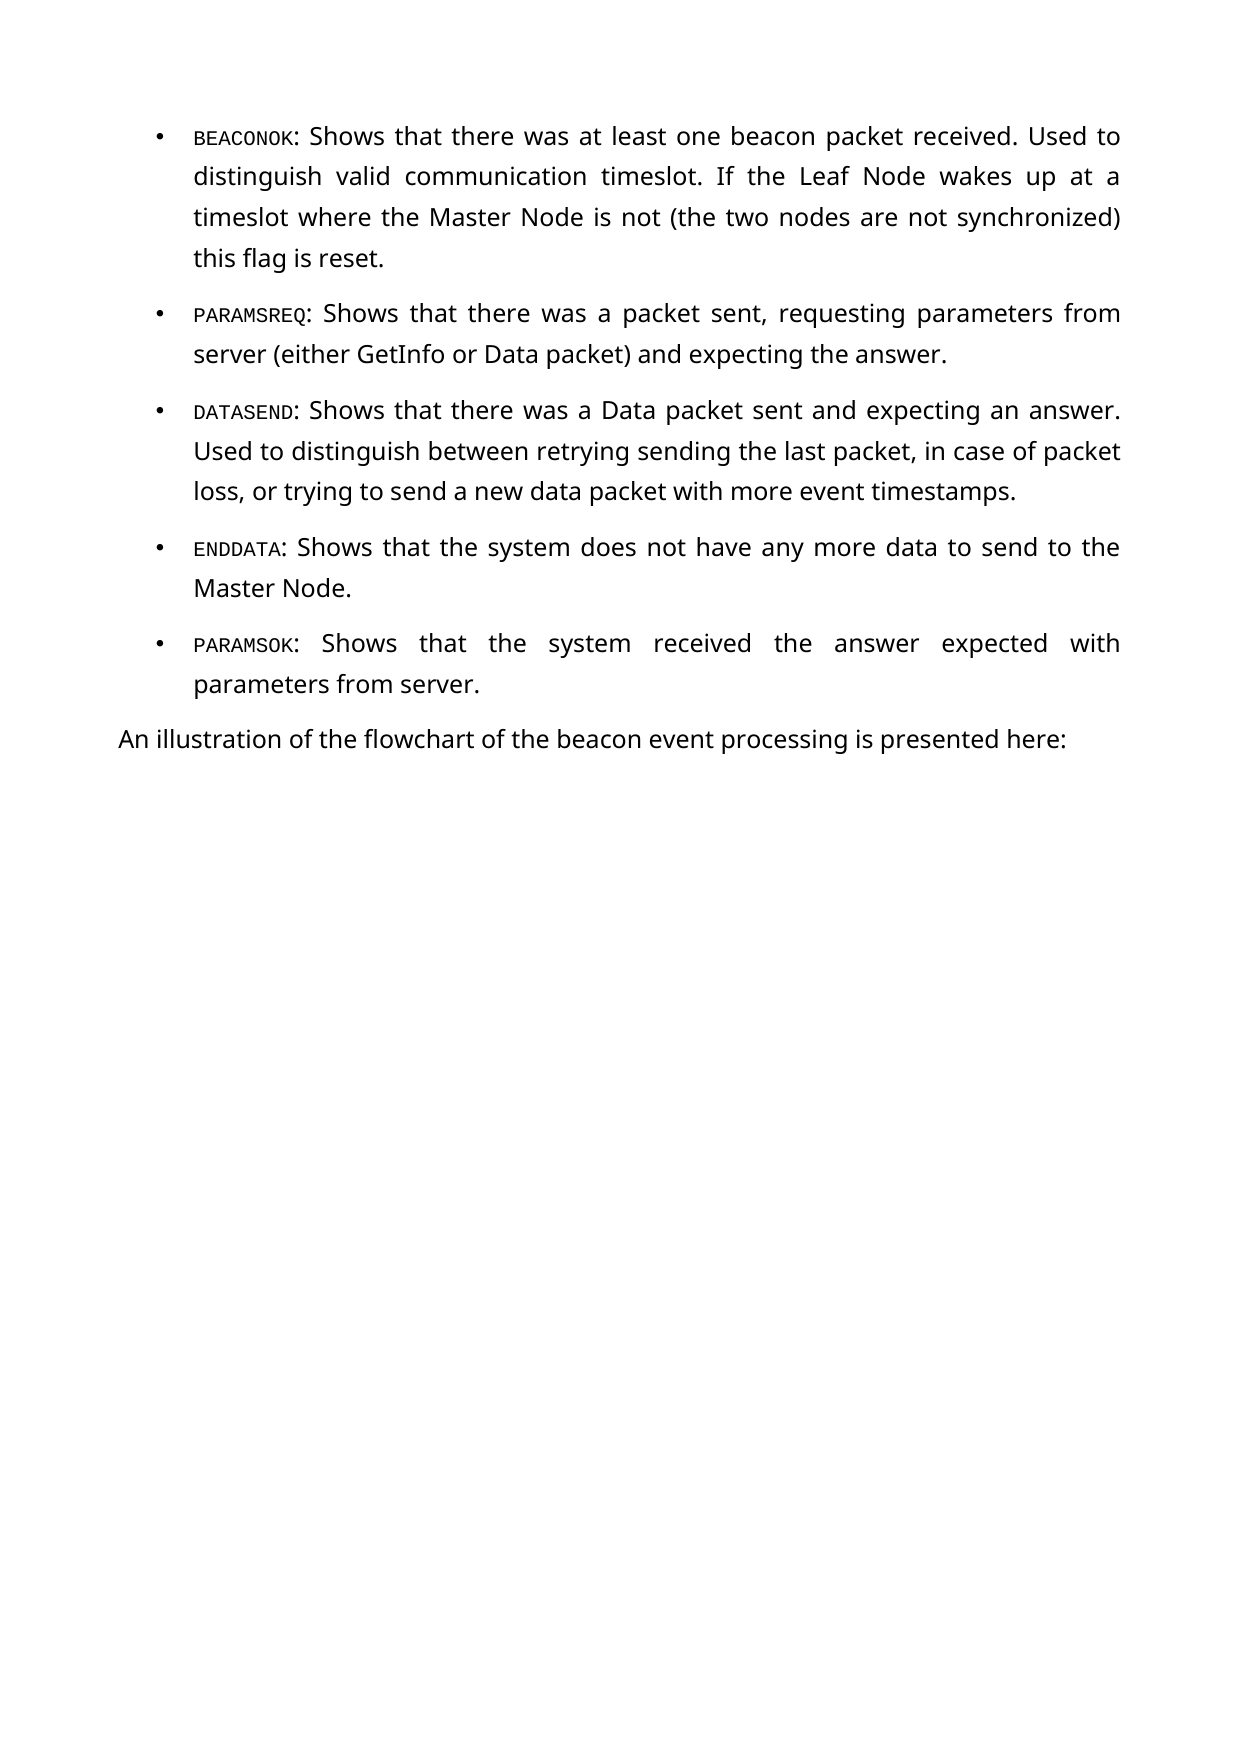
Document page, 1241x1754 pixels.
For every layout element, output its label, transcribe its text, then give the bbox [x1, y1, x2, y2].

list DATASEND: Shows that there was a Data packet sent and expecting an answer. Used to distinguish between retrying sending the last packet, in case of packet loss, or trying to send a new data packet with more event timestamps. [156, 392, 1122, 508]
list PARAMSREQ: Shows that there was a packet sent, requesting parameters from server (either GetInfo or Data packet) and expecting the answer. [156, 296, 1122, 371]
text An illustration of the flowchart of the beacon event processing is presented here: [118, 722, 1122, 756]
list ENDDATA: Shows that the system does not have any more data to send to the Master Node. [156, 529, 1122, 604]
list BEACONOK: Shows that there was at least one beacon packet received. Used to distinguish valid communication timeslot. If the Leaf Node wakes up at a timeslot where the Master Node is not (the two nodes are not synchronized) this flag is reset. [156, 118, 1122, 275]
list PARAMSOK: Shows that the system received the answer expected with parameters from server. [156, 626, 1122, 701]
